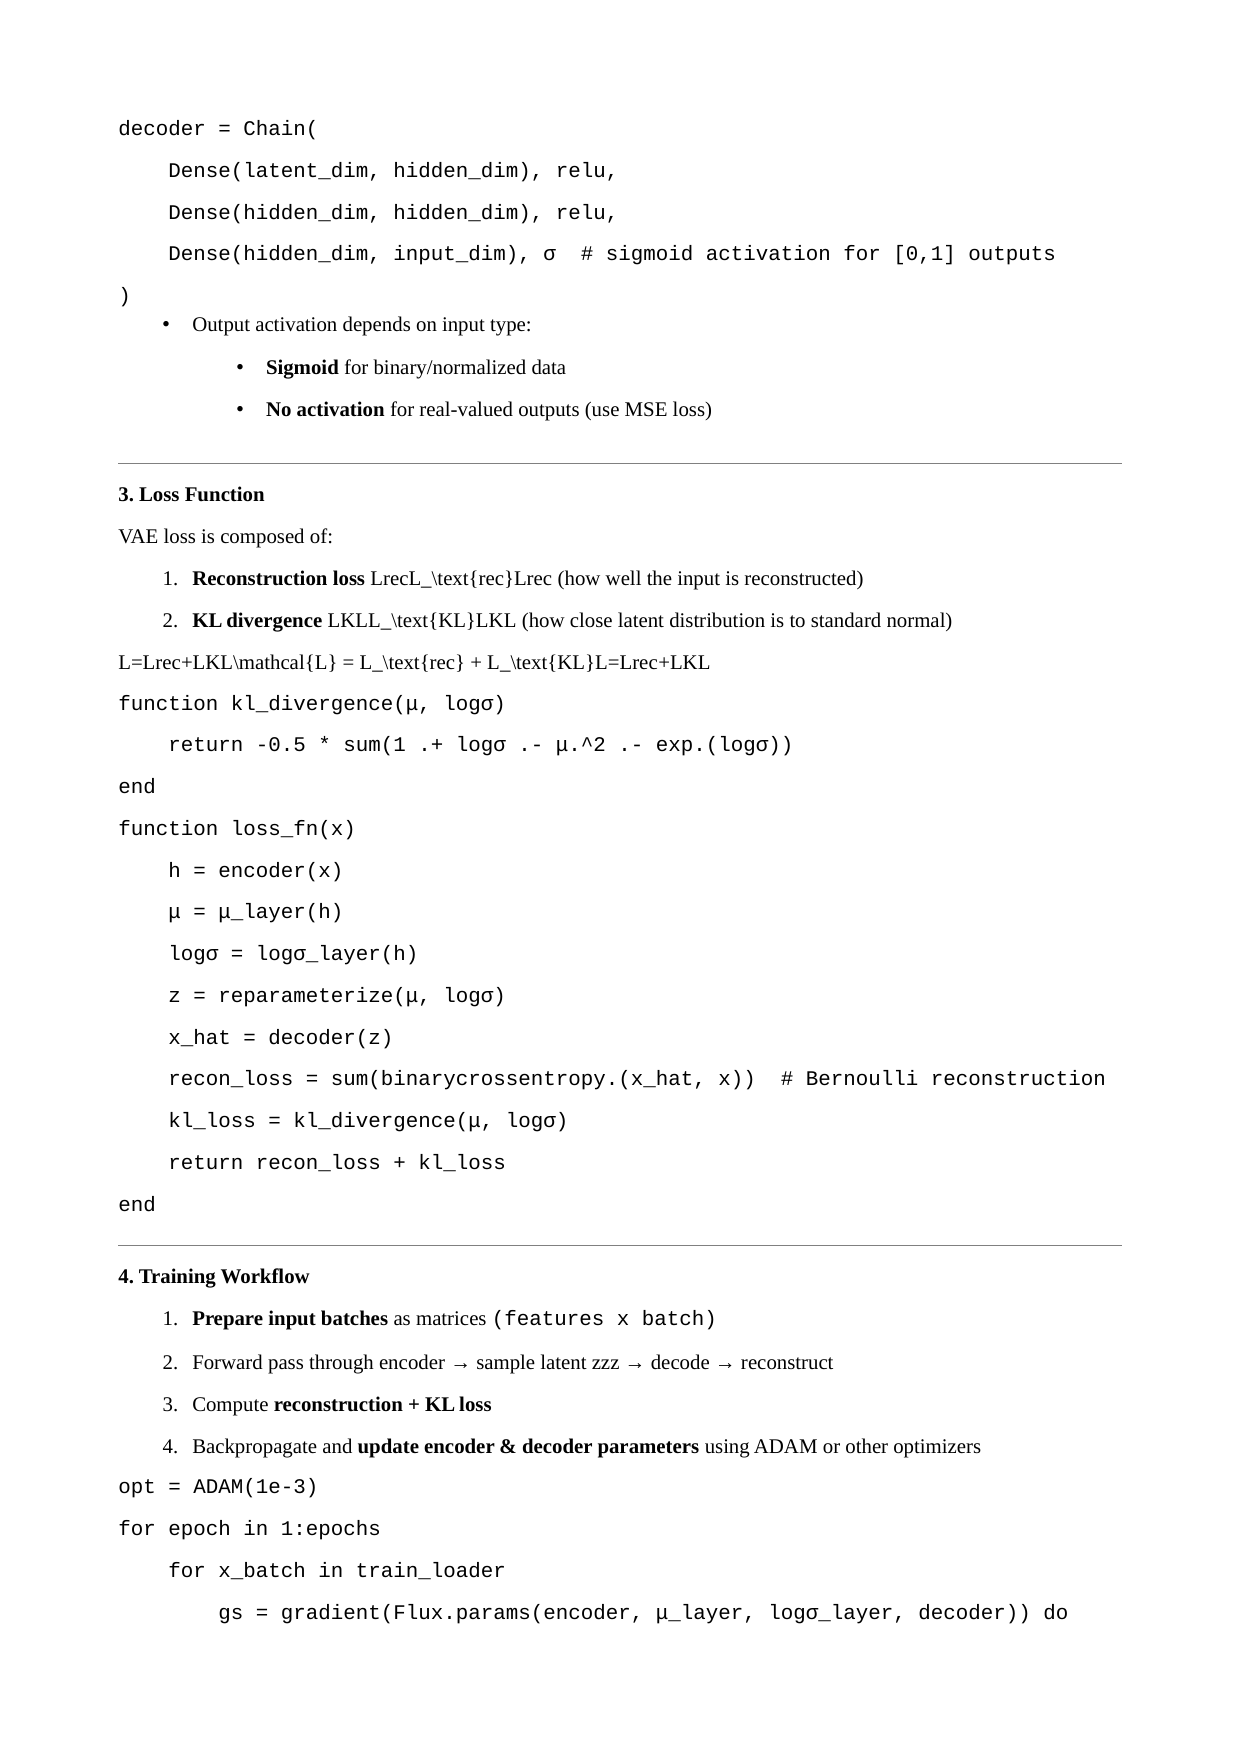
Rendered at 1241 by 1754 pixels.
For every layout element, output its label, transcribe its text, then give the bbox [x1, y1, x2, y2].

text gs = gradient(Flux.params(encoder, μ_layer, logσ_layer, decoder)) do [118, 1602, 1122, 1625]
list Forward pass through encoder → sample latent zzz → decode → reconstruct [162, 1350, 1122, 1374]
text for epoch in 1:epochs [118, 1518, 1122, 1542]
subtitle 3. Loss Function [118, 482, 1122, 506]
text VAE loss is composed of: [118, 524, 1122, 548]
text μ = μ_layer(h) [118, 901, 1122, 925]
list Reconstruction loss LrecL_\text{rec}Lrec​ (how well the input is reconstructed) [162, 566, 1122, 590]
text opt = ADAM(1e-3) [118, 1476, 1122, 1500]
text x_hat = decoder(z) [118, 1027, 1122, 1050]
text Dense(latent_dim, hidden_dim), relu, [118, 160, 1122, 183]
text h = encoder(x) [118, 859, 1122, 883]
text z = reparameterize(μ, logσ) [118, 985, 1122, 1008]
text kl_loss = kl_divergence(μ, logσ) [118, 1110, 1122, 1134]
text logσ = logσ_layer(h) [118, 943, 1122, 967]
list Backpropagate and update encoder & decoder parameters using ADAM or other optimizers [162, 1434, 1122, 1458]
text function kl_divergence(μ, logσ) [118, 692, 1122, 716]
text end [118, 1194, 1122, 1217]
text ) [118, 285, 1122, 309]
text Dense(hidden_dim, hidden_dim), relu, [118, 202, 1122, 225]
text Dense(hidden_dim, input_dim), σ # sigmoid activation for [0,1] outputs [118, 243, 1122, 267]
list No activation for real-valued outputs (use MSE loss) [236, 397, 1122, 421]
text for x_batch in train_loader [118, 1560, 1122, 1584]
subtitle 4. Training Workflow [118, 1263, 1122, 1288]
text recon_loss = sum(binarycrossentropy.(x_hat, x)) # Bernoulli reconstruction [118, 1068, 1122, 1092]
list Output activation depends on input type: [162, 312, 1122, 336]
text decoder = Chain( [118, 118, 1122, 142]
list Compute reconstruction + KL loss [162, 1392, 1122, 1416]
list Sigmoid for binary/normalized data [236, 354, 1122, 379]
text end [118, 776, 1122, 800]
text return recon_loss + kl_loss [118, 1152, 1122, 1176]
list KL divergence LKLL_\text{KL}LKL​ (how close latent distribution is to standard normal) [162, 608, 1122, 632]
list Prepare input batches as matrices (features x batch) [162, 1306, 1122, 1331]
text function loss_fn(x) [118, 818, 1122, 841]
text return -0.5 * sum(1 .+ logσ .- μ.^2 .- exp.(logσ)) [118, 734, 1122, 758]
text L=Lrec+LKL\mathcal{L} = L_\text{rec} + L_\text{KL}L=Lrec​+LKL​ [118, 650, 1122, 674]
